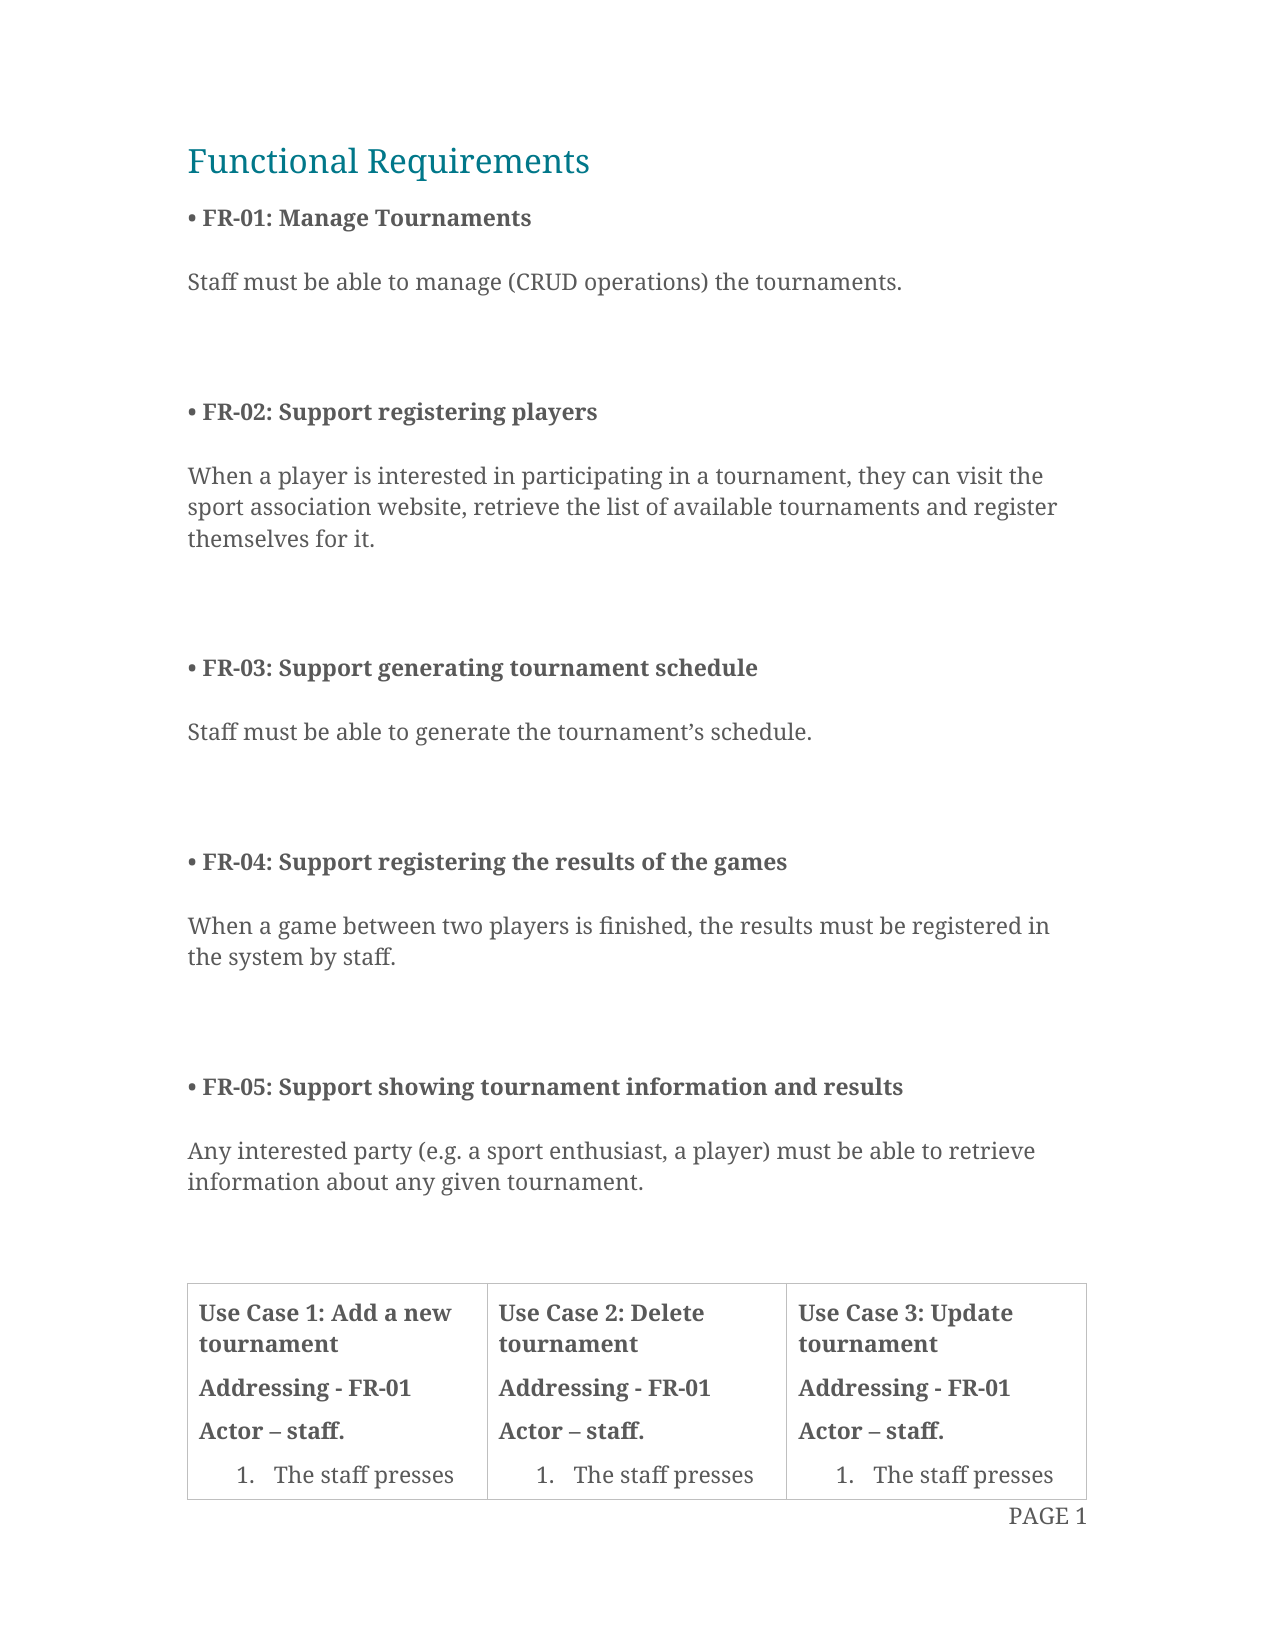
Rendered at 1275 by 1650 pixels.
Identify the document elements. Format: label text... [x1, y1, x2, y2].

text • FR-04: Support registering the results of the games [187, 845, 1087, 877]
subtitle Functional Requirements [187, 137, 1087, 183]
text When a player is interested in participating in a tournament, they can visit the sport association website, retrieve the list of available tournaments and register themselves for it. [187, 460, 1087, 554]
table_header Use Case 2: Delete tournament Addressing - FR-01 Actor – staff. The staff presses [488, 1284, 786, 1499]
text Staff must be able to generate the tournament’s schedule. [187, 716, 1087, 747]
text Staff must be able to manage (CRUD operations) the tournaments. [187, 266, 1087, 297]
table_header Use Case 1: Add a new tournament Addressing - FR-01 Actor – staff. The staff presses [188, 1284, 487, 1499]
text • FR-05: Support showing tournament information and results [187, 1070, 1087, 1102]
text • FR-02: Support registering players [187, 395, 1087, 427]
table_header Use Case 3: Update tournament Addressing - FR-01 Actor – staff. The staff presses [787, 1284, 1086, 1499]
text Any interested party (e.g. a sport enthusiast, a player) must be able to retrieve information about any given tournament. [187, 1135, 1087, 1197]
text When a game between two players is finished, the results must be registered in the system by staff. [187, 910, 1087, 972]
text • FR-01: Manage Tournaments [187, 202, 1087, 233]
text • FR-03: Support generating tournament schedule [187, 652, 1087, 683]
